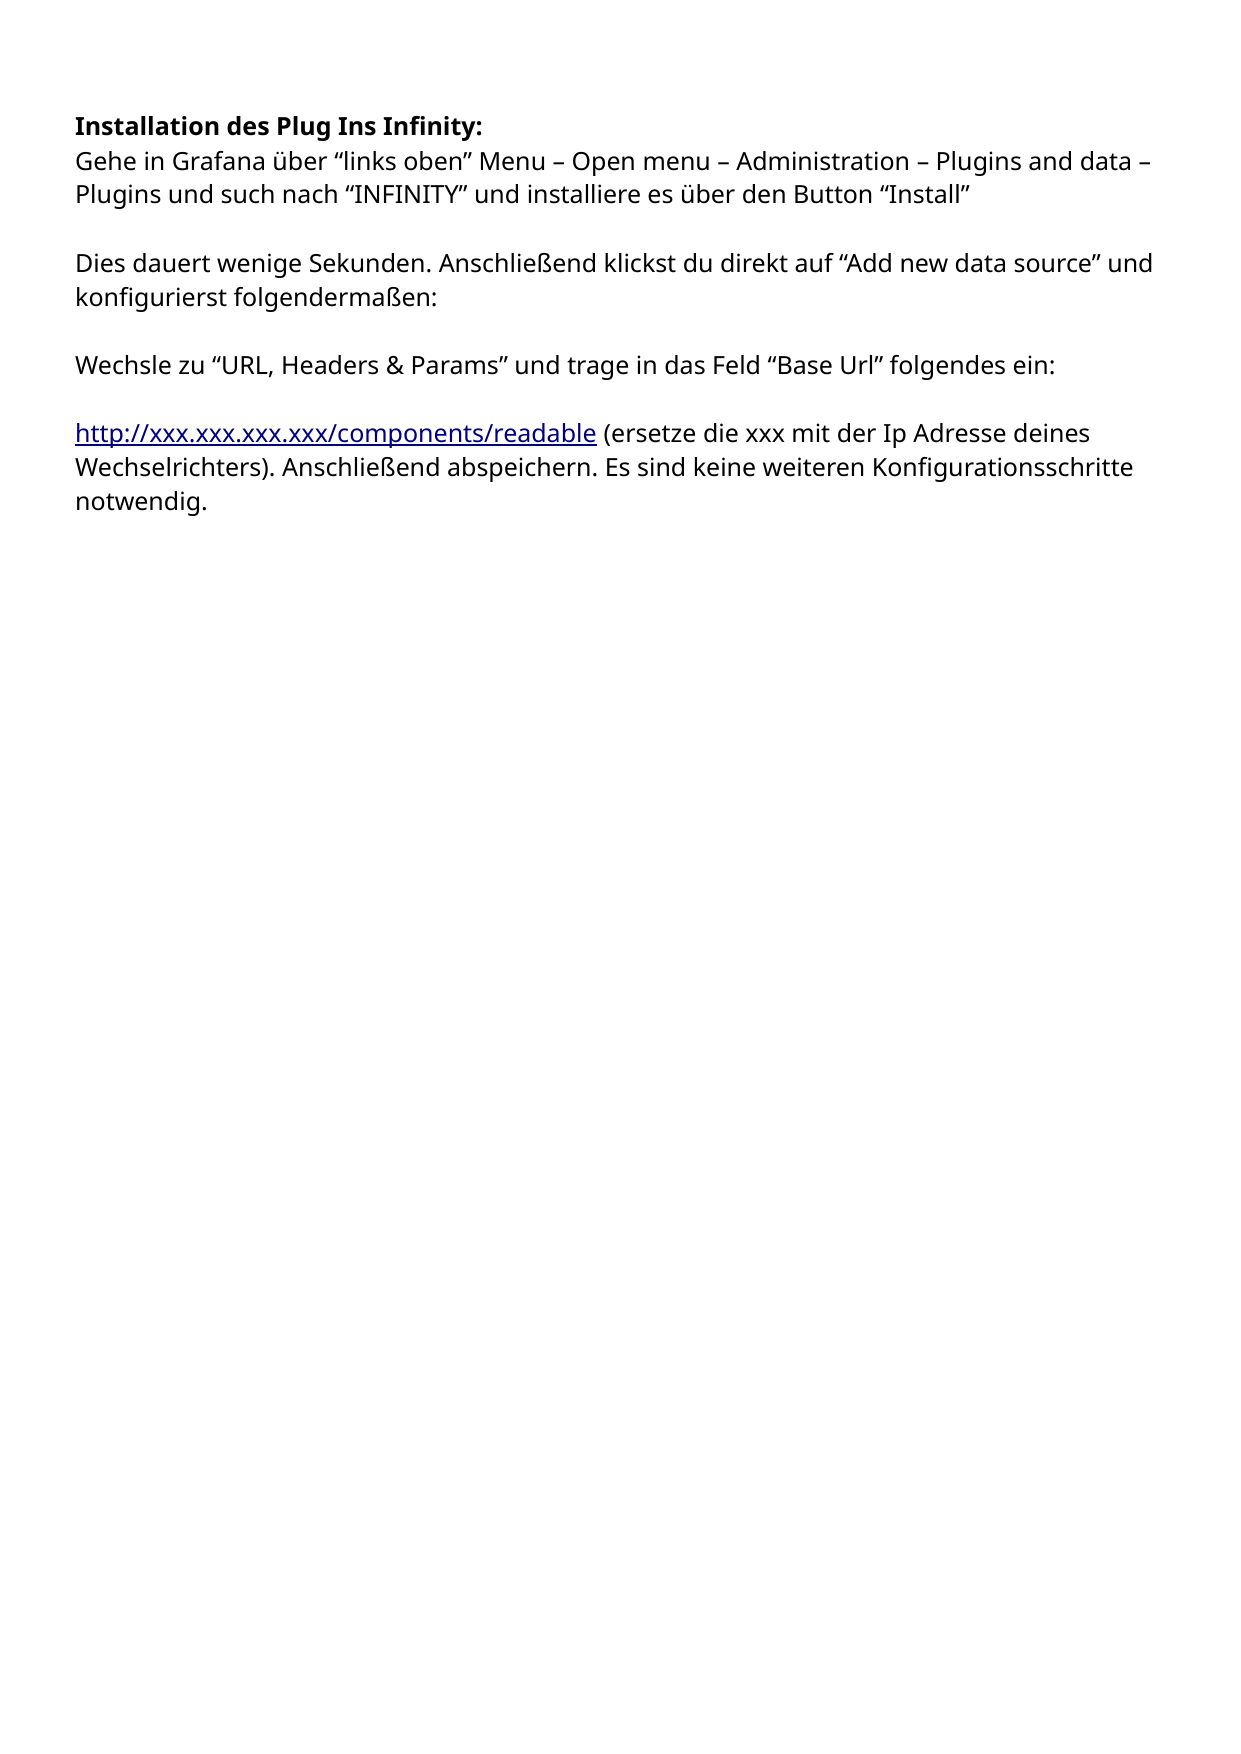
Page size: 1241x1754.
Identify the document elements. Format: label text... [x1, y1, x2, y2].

text Gehe in Grafana über “links oben” Menu – Open menu – Administration – Plugins and data – Plugins und such nach “INFINITY” und installiere es über den Button “Install” [75, 143, 1165, 211]
text http://xxx.xxx.xxx.xxx/components/readable (ersetze die xxx mit der Ip Adresse deines Wechselrichters). Anschließend abspeichern. Es sind keine weiteren Konfigurationsschritte notwendig. [75, 416, 1165, 518]
text Installation des Plug Ins Infinity: [75, 109, 1165, 143]
text Wechsle zu “URL, Headers & Params” und trage in das Feld “Base Url” folgendes ein: [75, 347, 1165, 382]
text Dies dauert wenige Sekunden. Anschließend klickst du direkt auf “Add new data source” und konfigurierst folgendermaßen: [75, 245, 1165, 313]
